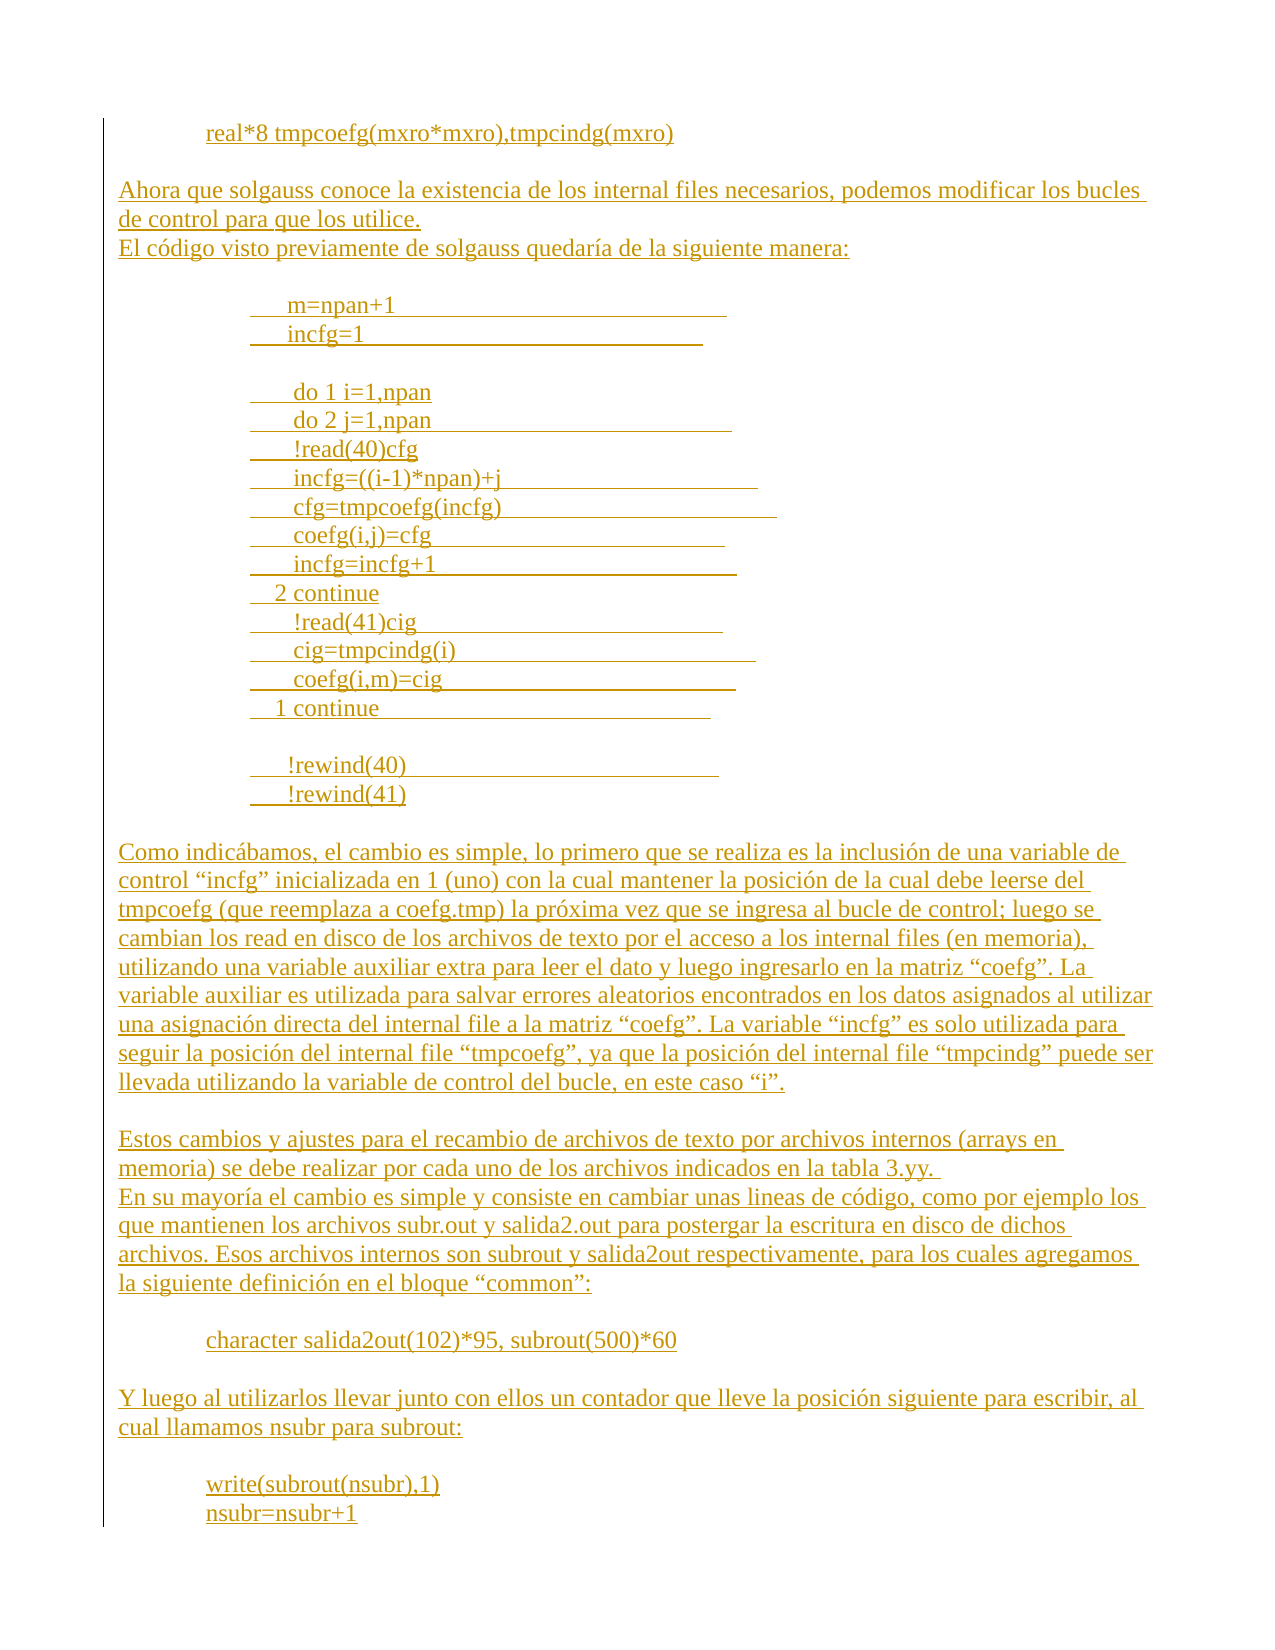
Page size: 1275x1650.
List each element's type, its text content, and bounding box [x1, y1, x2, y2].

text El código visto previamente de solgauss quedaría de la siguiente manera: [118, 233, 1157, 262]
text !read(41)cig [249, 607, 1157, 636]
text cfg=tmpcoefg(incfg) [249, 492, 1157, 521]
text incfg=1 [249, 319, 1157, 348]
text !rewind(40) [249, 751, 1157, 779]
text !read(40)cfg [249, 434, 1157, 463]
text Y luego al utilizarlos llevar junto con ellos un contador que lleve la posición siguiente para escribir, al cual llamamos nsubr para subrout: [118, 1383, 1157, 1441]
text m=npan+1 [249, 291, 1157, 319]
text !rewind(41) [249, 779, 1157, 808]
text coefg(i,m)=cig [249, 664, 1157, 693]
text Estos cambios y ajustes para el recambio de archivos de texto por archivos internos (arrays en memoria) se debe realizar por cada uno de los archivos indicados en la tabla 3.yy. [118, 1124, 1157, 1182]
text write(subrout(nsubr),1) [206, 1469, 1157, 1498]
text incfg=((i-1)*npan)+j [249, 463, 1157, 492]
text Como indicábamos, el cambio es simple, lo primero que se realiza es la inclusión de una variable de control “incfg” inicializada en 1 (uno) con la cual mantener la posición de la cual debe leerse del tmpcoefg (que reemplaza a coefg.tmp) la próxima vez que se ingresa al bucle de control; luego se cambian los read en disco de los archivos de texto por el acceso a los internal files (en memoria), utilizando una variable auxiliar extra para leer el dato y luego ingresarlo en la matriz “coefg”. La variable auxiliar es utilizada para salvar errores aleatorios encontrados en los datos asignados al utilizar una asignación directa del internal file a la matriz “coefg”. La variable “incfg” es solo utilizada para seguir la posición del internal file “tmpcoefg”, ya que la posición del internal file “tmpcindg” puede ser llevada utilizando la variable de control del bucle, en este caso “i”. [118, 837, 1157, 1096]
text cig=tmpcindg(i) [249, 636, 1157, 664]
text nsubr=nsubr+1 [206, 1498, 1157, 1527]
text incfg=incfg+1 [249, 549, 1157, 578]
text 2 continue [249, 578, 1157, 607]
text character salida2out(102)*95, subrout(500)*60 [206, 1326, 1157, 1354]
text Ahora que solgauss conoce la existencia de los internal files necesarios, podemos modificar los bucles de control para que los utilice. [118, 176, 1157, 233]
text real*8 tmpcoefg(mxro*mxro),tmpcindg(mxro) [206, 118, 1157, 147]
text coefg(i,j)=cfg [249, 521, 1157, 549]
text En su mayoría el cambio es simple y consiste en cambiar unas lineas de código, como por ejemplo los que mantienen los archivos subr.out y salida2.out para postergar la escritura en disco de dichos archivos. Esos archivos internos son subrout y salida2out respectivamente, para los cuales agregamos la siguiente definición en el bloque “common”: [118, 1182, 1157, 1297]
text do 1 i=1,npan [249, 377, 1157, 406]
text 1 continue [249, 693, 1157, 722]
text do 2 j=1,npan [249, 406, 1157, 434]
